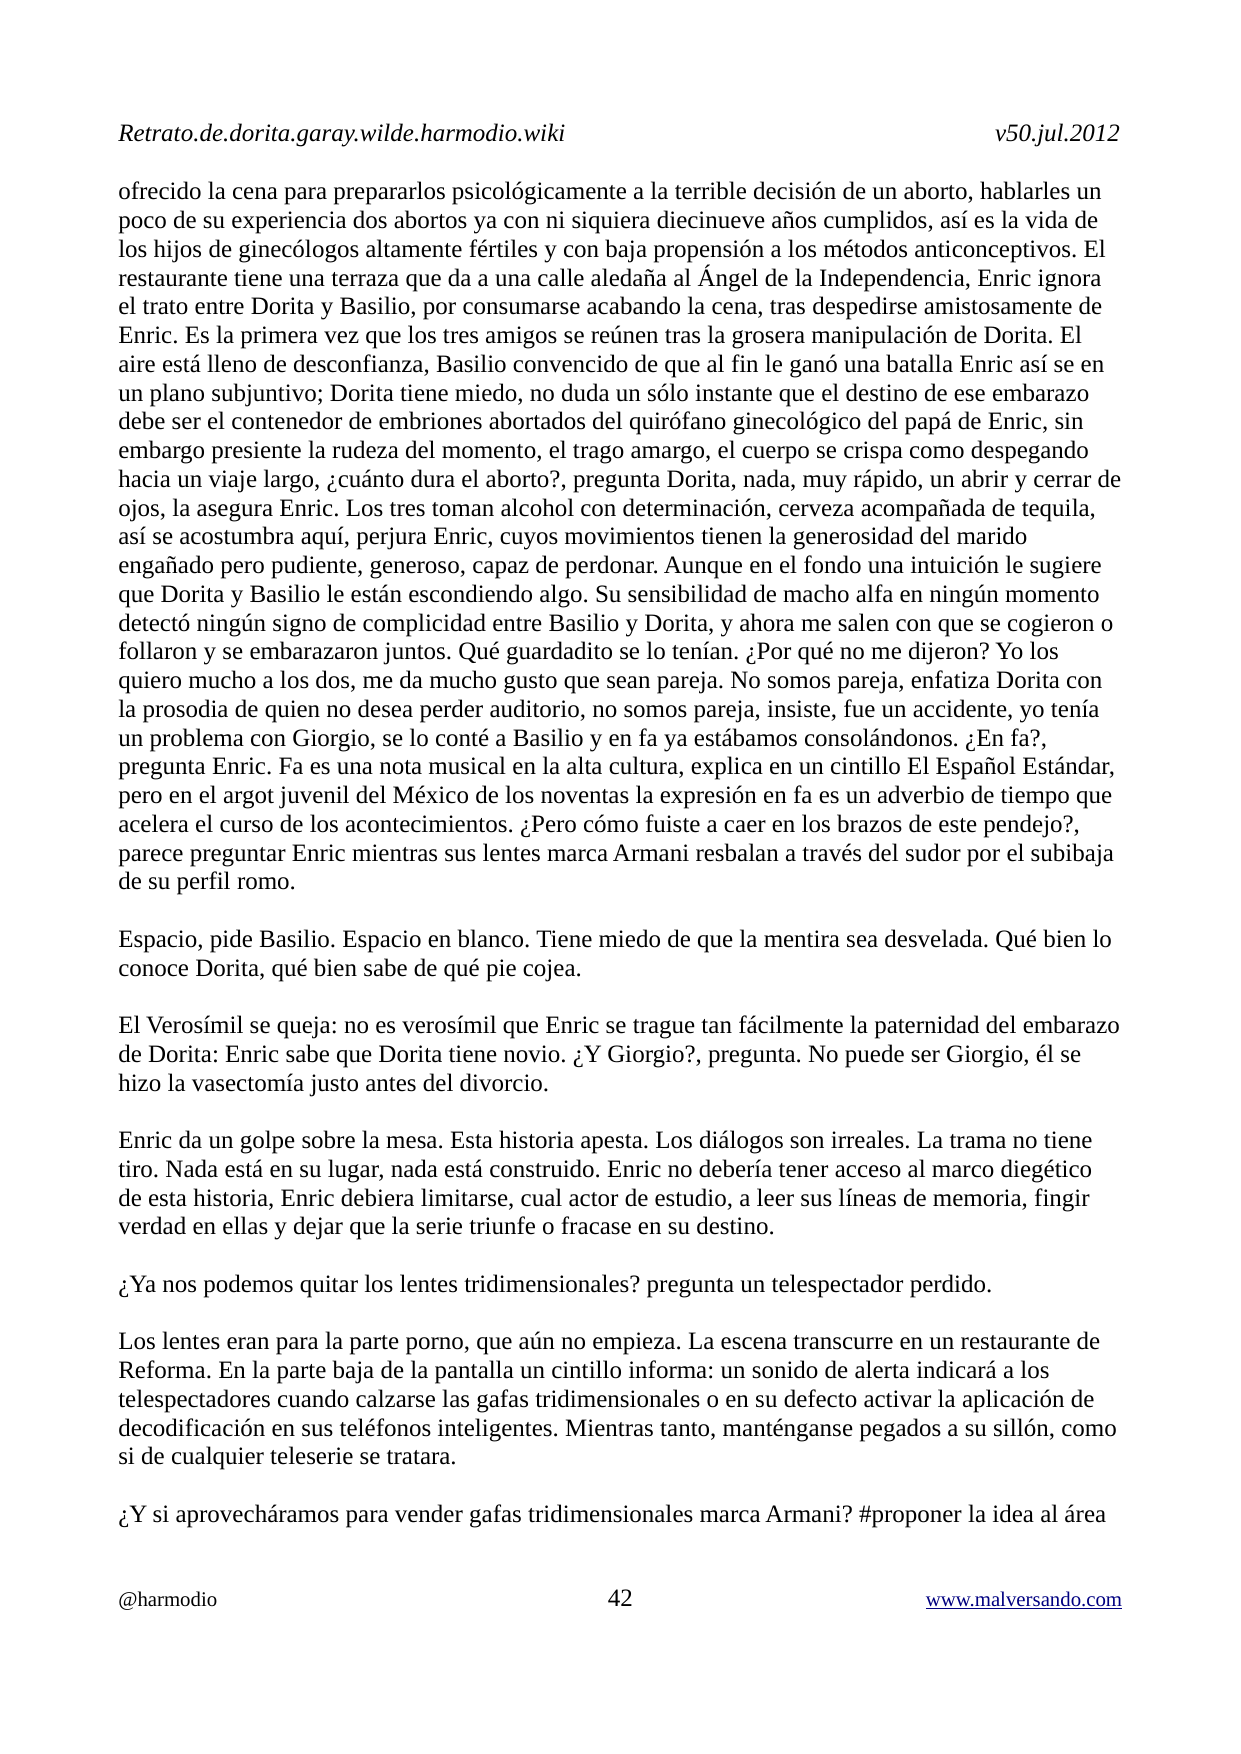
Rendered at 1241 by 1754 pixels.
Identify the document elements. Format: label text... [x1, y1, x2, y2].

text ¿Ya nos podemos quitar los lentes tridimensionales? pregunta un telespectador perdido. [118, 1269, 1122, 1298]
text Espacio, pide Basilio. Espacio en blanco. Tiene miedo de que la mentira sea desvelada. Qué bien lo conoce Dorita, qué bien sabe de qué pie cojea. [118, 924, 1122, 981]
text Los lentes eran para la parte porno, que aún no empieza. La escena transcurre en un restaurante de Reforma. En la parte baja de la pantalla un cintillo informa: un sonido de alerta indicará a los telespectadores cuando calzarse las gafas tridimensionales o en su defecto activar la aplicación de decodificación en sus teléfonos inteligentes. Mientras tanto, manténganse pegados a su sillón, como si de cualquier teleserie se tratara. [118, 1326, 1122, 1470]
text Enric da un golpe sobre la mesa. Esta historia apesta. Los diálogos son irreales. La trama no tiene tiro. Nada está en su lugar, nada está construido. Enric no debería tener acceso al marco diegético de esta historia, Enric debiera limitarse, cual actor de estudio, a leer sus líneas de memoria, fingir verdad en ellas y dejar que la serie triunfe o fracase en su destino. [118, 1125, 1122, 1240]
text El Verosímil se queja: no es verosímil que Enric se trague tan fácilmente la paternidad del embarazo de Dorita: Enric sabe que Dorita tiene novio. ¿Y Giorgio?, pregunta. No puede ser Giorgio, él se hizo la vasectomía justo antes del divorcio. [118, 1010, 1122, 1096]
text ofrecido la cena para prepararlos psicológicamente a la terrible decisión de un aborto, hablarles un poco de su experiencia dos abortos ya con ni siquiera diecinueve años cumplidos, así es la vida de los hijos de ginecólogos altamente fértiles y con baja propensión a los métodos anticonceptivos. El restaurante tiene una terraza que da a una calle aledaña al Ángel de la Independencia, Enric ignora el trato entre Dorita y Basilio, por consumarse acabando la cena, tras despedirse amistosamente de Enric. Es la primera vez que los tres amigos se reúnen tras la grosera manipulación de Dorita. El aire está lleno de desconfianza, Basilio convencido de que al fin le ganó una batalla Enric así se en un plano subjuntivo; Dorita tiene miedo, no duda un sólo instante que el destino de ese embarazo debe ser el contenedor de embriones abortados del quirófano ginecológico del papá de Enric, sin embargo presiente la rudeza del momento, el trago amargo, el cuerpo se crispa como despegando hacia un viaje largo, ¿cuánto dura el aborto?, pregunta Dorita, nada, muy rápido, un abrir y cerrar de ojos, la asegura Enric. Los tres toman alcohol con determinación, cerveza acompañada de tequila, así se acostumbra aquí, perjura Enric, cuyos movimientos tienen la generosidad del marido engañado pero pudiente, generoso, capaz de perdonar. Aunque en el fondo una intuición le sugiere que Dorita y Basilio le están escondiendo algo. Su sensibilidad de macho alfa en ningún momento detectó ningún signo de complicidad entre Basilio y Dorita, y ahora me salen con que se cogieron o follaron y se embarazaron juntos. Qué guardadito se lo tenían. ¿Por qué no me dijeron? Yo los quiero mucho a los dos, me da mucho gusto que sean pareja. No somos pareja, enfatiza Dorita con la prosodia de quien no desea perder auditorio, no somos pareja, insiste, fue un accidente, yo tenía un problema con Giorgio, se lo conté a Basilio y en fa ya estábamos consolándonos. ¿En fa?, pregunta Enric. Fa es una nota musical en la alta cultura, explica en un cintillo El Español Estándar, pero en el argot juvenil del México de los noventas la expresión en fa es un adverbio de tiempo que acelera el curso de los acontecimientos. ¿Pero cómo fuiste a caer en los brazos de este pendejo?, parece preguntar Enric mientras sus lentes marca Armani resbalan a través del sudor por el subibaja de su perfil romo. [118, 176, 1122, 895]
text ¿Y si aprovecháramos para vender gafas tridimensionales marca Armani? #proponer la idea al área [118, 1499, 1122, 1528]
